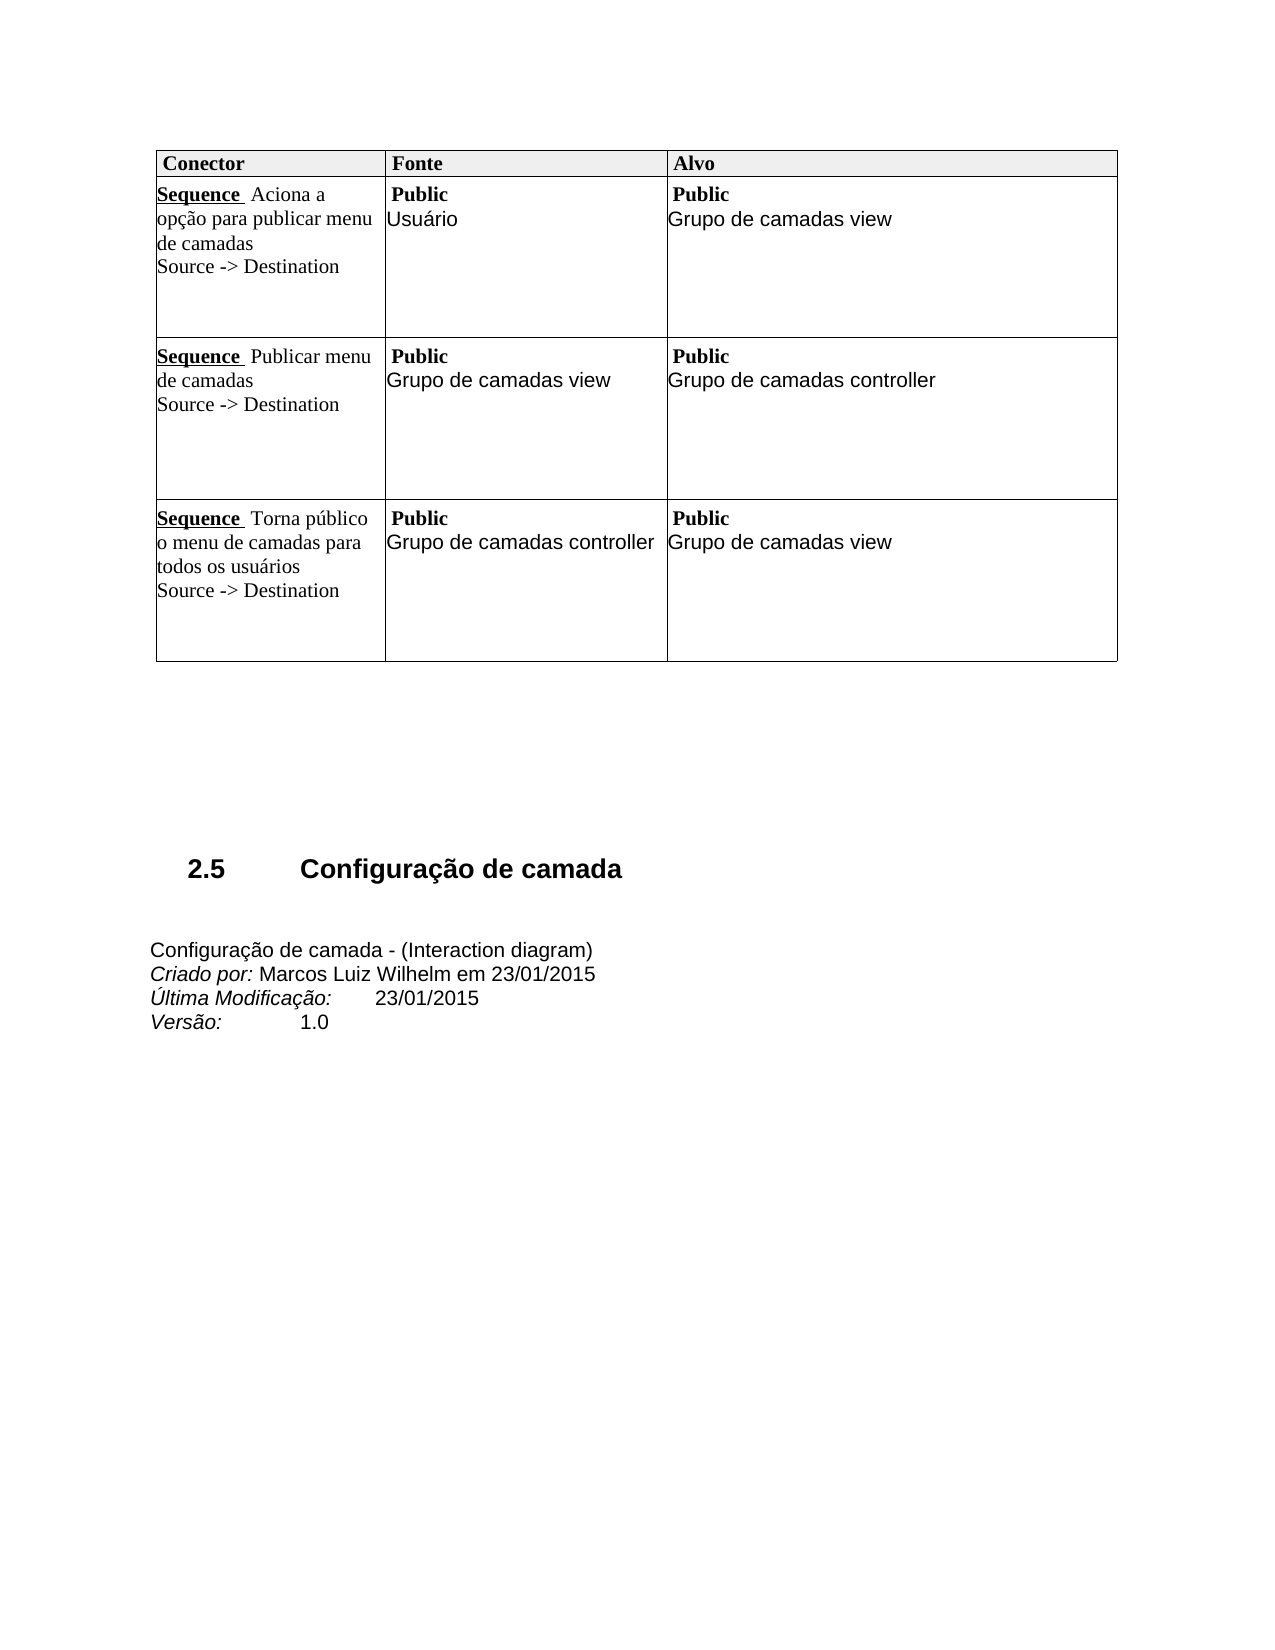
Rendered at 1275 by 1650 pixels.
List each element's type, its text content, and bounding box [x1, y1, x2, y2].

text Versão: 1.0 [150, 1010, 1125, 1034]
text Configuração de camada - (Interaction diagram) [150, 938, 1125, 962]
table_cell Public Grupo de camadas view [668, 500, 1117, 661]
table_header Alvo [668, 151, 1117, 176]
table_cell Public Grupo de camadas controller [668, 338, 1117, 499]
list Configuração de camada [187, 853, 1125, 884]
table_cell Public Grupo de camadas controller [386, 500, 667, 661]
text Criado por: Marcos Luiz Wilhelm em 23/01/2015 [150, 962, 1125, 986]
table_cell Public Grupo de camadas view [668, 177, 1117, 337]
table_cell Sequence Aciona a opção para publicar menu de camadas Source -> Destination [157, 177, 385, 337]
table_cell Sequence Publicar menu de camadas Source -> Destination [157, 338, 385, 499]
table_header Conector [157, 151, 385, 176]
table_cell Sequence Torna público o menu de camadas para todos os usuários Source -> Destination [157, 500, 385, 661]
table_cell Public Grupo de camadas view [386, 338, 667, 499]
table_header Fonte [386, 151, 667, 176]
text Última Modificação: 23/01/2015 [150, 986, 1125, 1010]
table_cell Public Usuário [386, 177, 667, 337]
